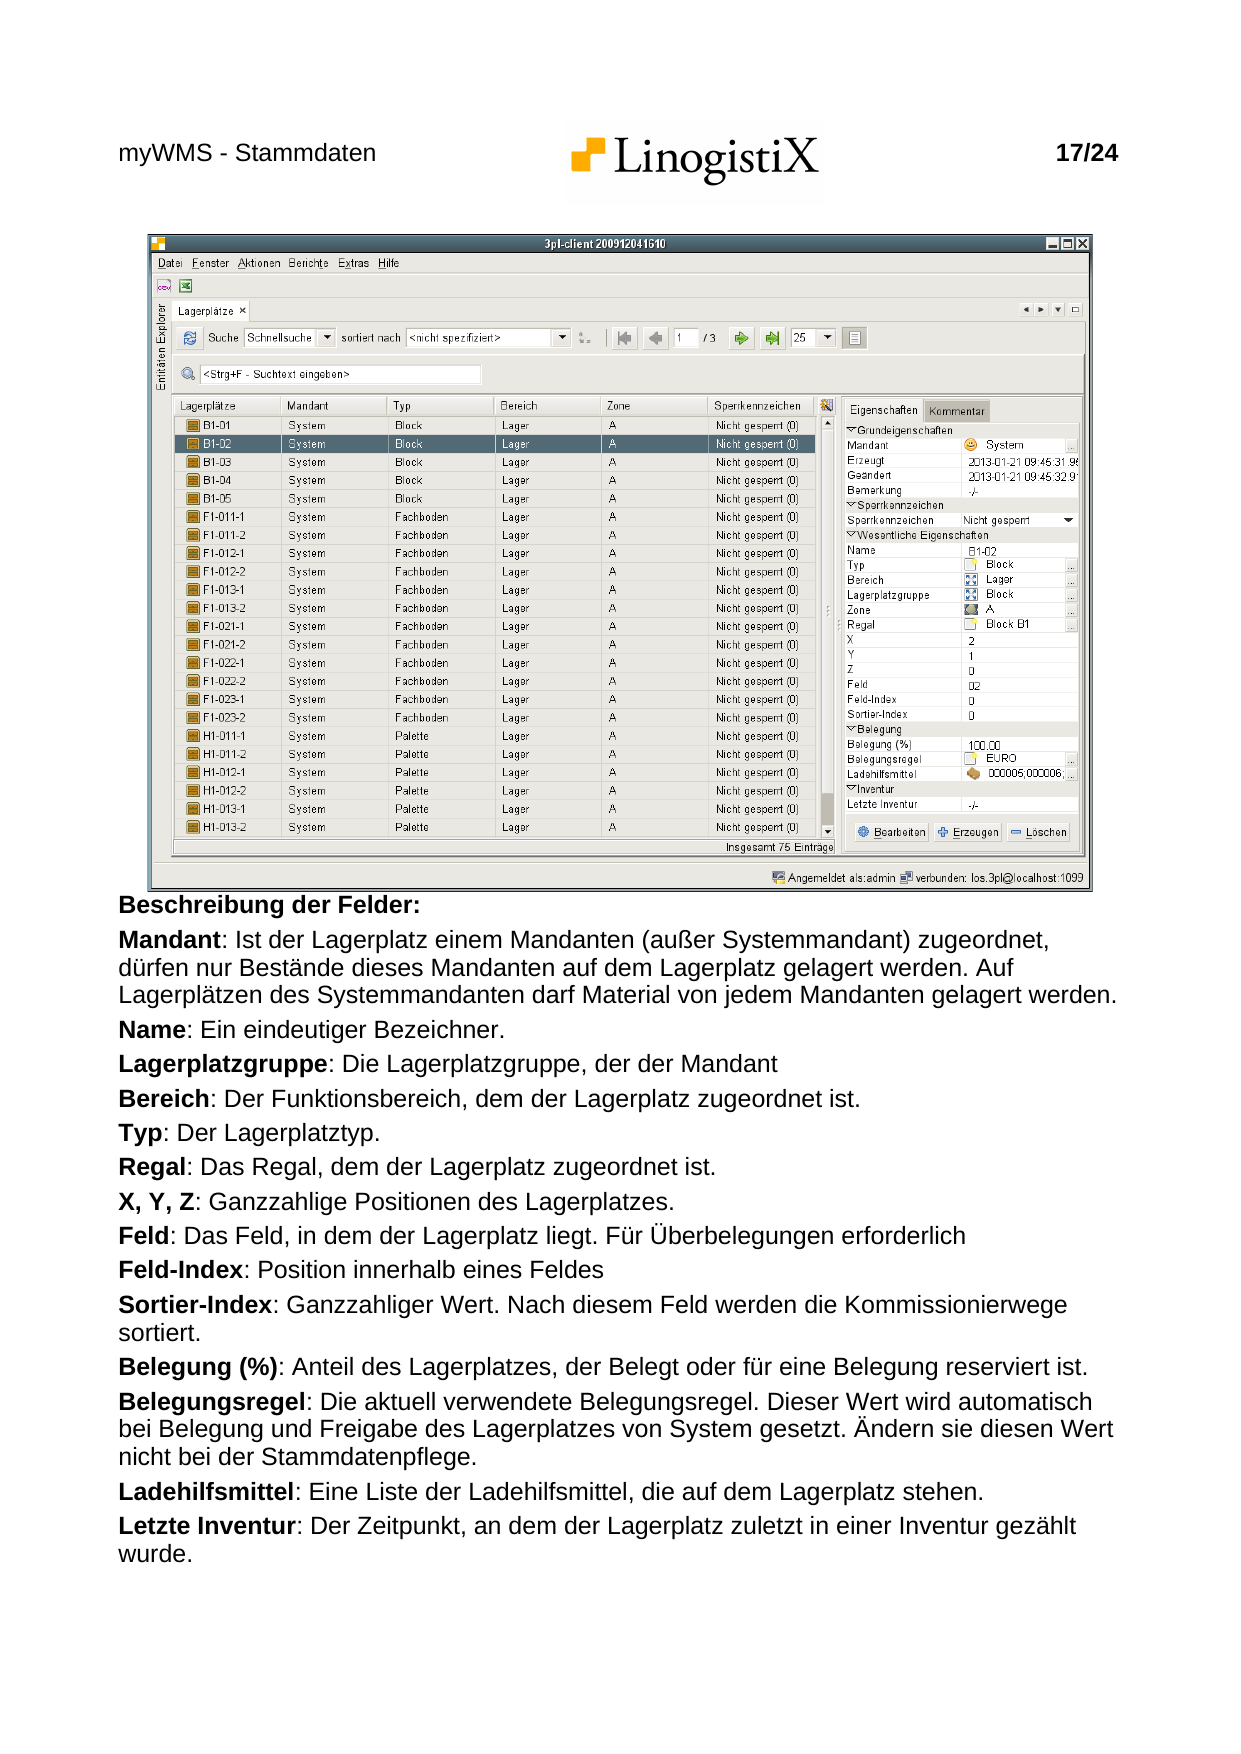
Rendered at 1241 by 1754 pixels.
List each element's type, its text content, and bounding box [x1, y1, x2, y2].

text Belegungsregel: Die aktuell verwendete Belegungsregel. Dieser Wert wird automatisch bei Belegung und Freigabe des Lagerplatzes von System gesetzt. Ändern sie diesen Wert nicht bei der Stammdatenpflege. [118, 1387, 1122, 1471]
text Typ: Der Lagerplatztyp. [118, 1119, 1122, 1147]
text Regal: Das Regal, dem der Lagerplatz zugeordnet ist. [118, 1153, 1122, 1181]
text Feld-Index: Position innerhalb eines Feldes [118, 1256, 1122, 1284]
text Lagerplatzgruppe: Die Lagerplatzgruppe, der der Mandant [118, 1050, 1122, 1078]
text Feld: Das Feld, in dem der Lagerplatz liegt. Für Überbelegungen erforderlich [118, 1222, 1122, 1250]
text Belegung (%): Anteil des Lagerplatzes, der Belegt oder für eine Belegung reserviert ist. [118, 1353, 1122, 1381]
text Bereich: Der Funktionsbereich, dem der Lagerplatz zugeordnet ist. [118, 1084, 1122, 1112]
text Letzte Inventur: Der Zeitpunkt, an dem der Lagerplatz zuletzt in einer Inventur gezählt wurde. [118, 1512, 1122, 1568]
picture [147, 234, 1093, 892]
text Ladehilfsmittel: Eine Liste der Ladehilfsmittel, die auf dem Lagerplatz stehen. [118, 1478, 1122, 1506]
text X, Y, Z: Ganzzahlige Positionen des Lagerplatzes. [118, 1188, 1122, 1216]
text Name: Ein eindeutiger Bezeichner. [118, 1016, 1122, 1044]
text Sortier-Index: Ganzzahliger Wert. Nach diesem Feld werden die Kommissionierwege sortiert. [118, 1291, 1122, 1347]
text Mandant: Ist der Lagerplatz einem Mandanten (außer Systemmandant) zugeordnet, dürfen nur Bestände dieses Mandanten auf dem Lagerplatz gelagert werden. Auf Lagerplätzen des Systemmandanten darf Material von jedem Mandanten gelagert werden. [118, 926, 1122, 1009]
picture [564, 118, 825, 205]
text Beschreibung der Felder: [118, 234, 1122, 919]
